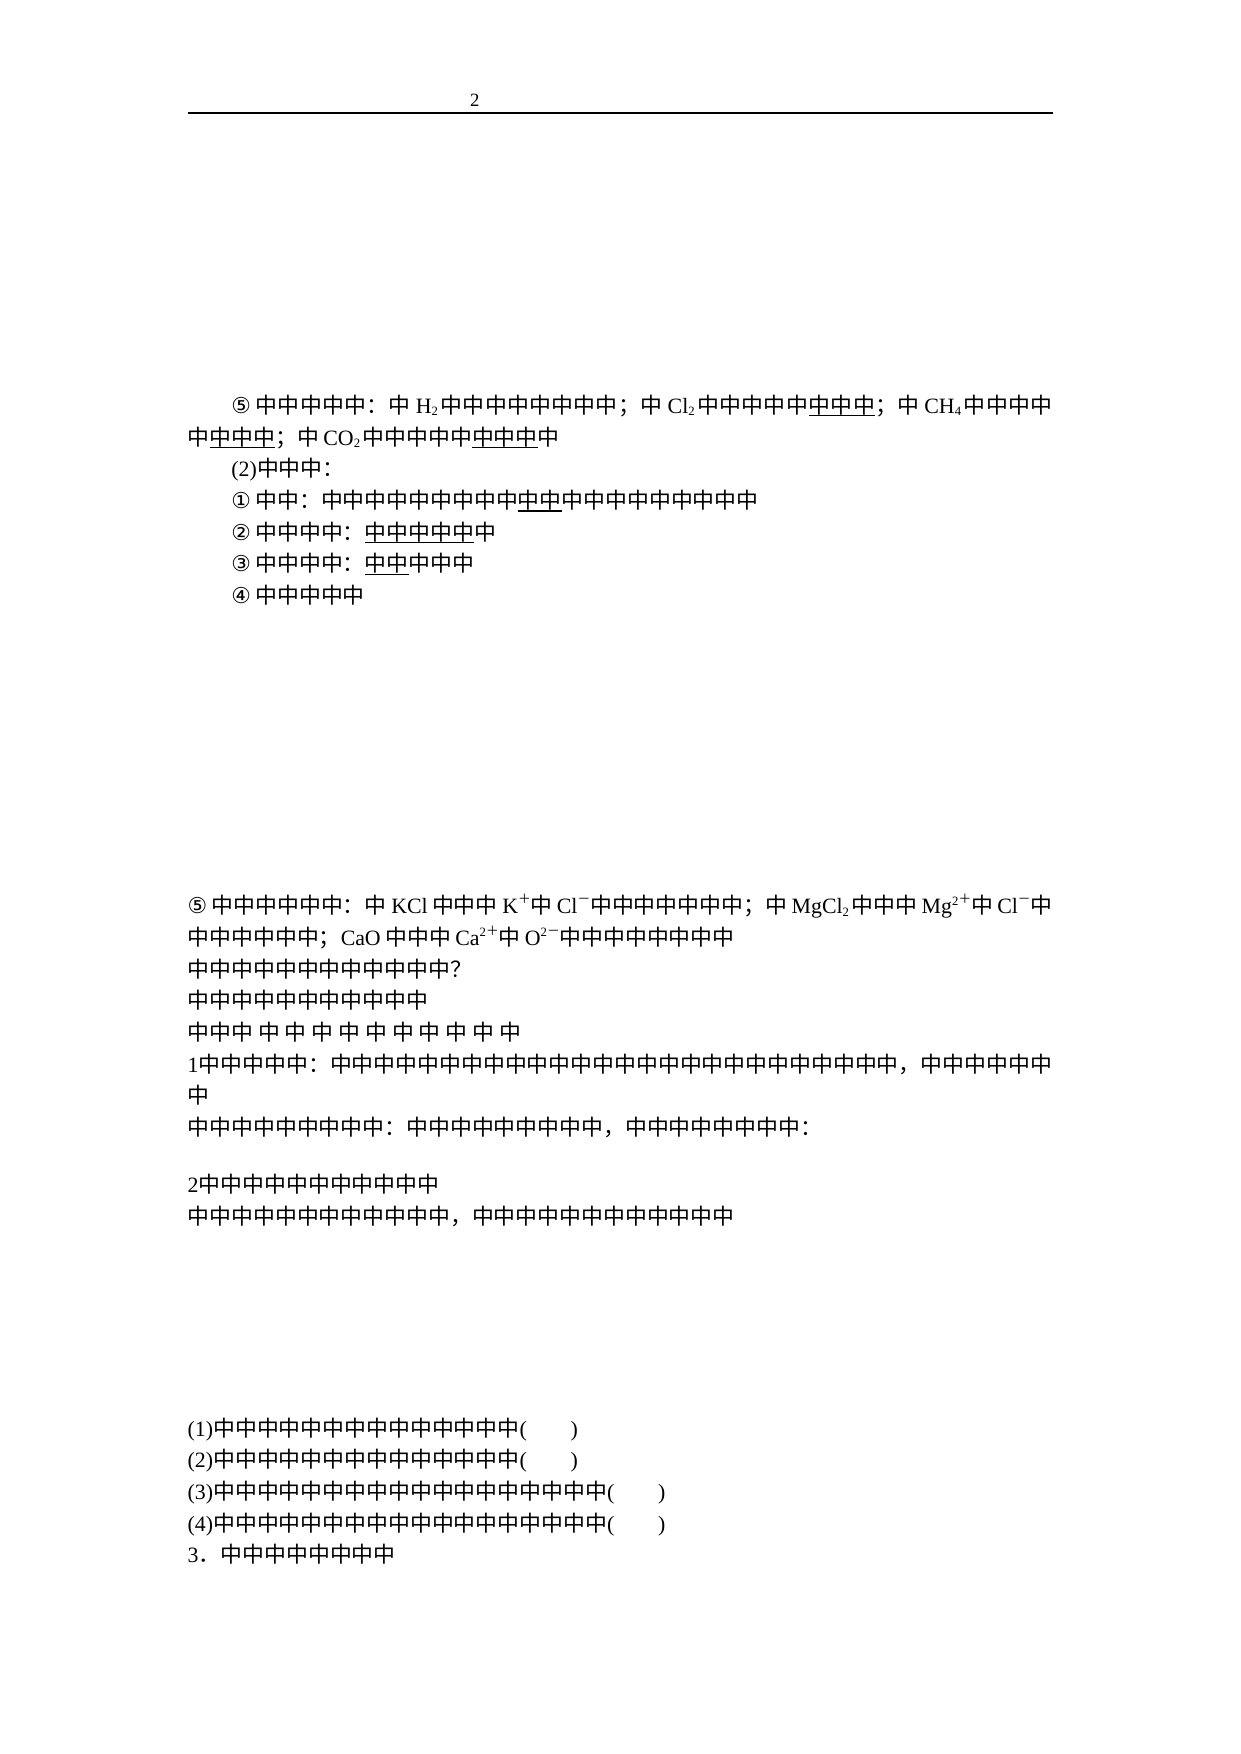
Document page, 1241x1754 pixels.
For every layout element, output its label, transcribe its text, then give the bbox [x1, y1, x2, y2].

text 中中中中中中中中中：中中中中中中中中中，中中中中中中中中： [187, 1110, 1053, 1142]
text ①中中：中中中中中中中中中中中中中中中中中中中中 [187, 483, 1053, 514]
picture [467, 162, 817, 388]
text ④中中中中中 [187, 578, 1053, 610]
text (1)中中中中中中中中中中中中中中( ) [187, 1411, 1053, 1442]
list 中中中中中：中中中中中中中中中中中中中中中中中中中中中中中中中中，中中中中中中中 [187, 1047, 1053, 1110]
text 3．中中中中中中中中 [187, 1537, 1053, 1569]
text 中中中中中中中中中中中中，中中中中中中中中中中中中 [187, 1199, 1053, 1230]
picture [478, 610, 805, 889]
text ②中中中中：中中中中中中 [187, 514, 1053, 546]
text ⑤中中中中中中：中KCl中中中K＋中Cl－中中中中中中中；中MgCl2中中中Mg2＋中Cl－中中中中中中中；CaO中中中Ca2＋中O2－中中中中中中中中 [187, 888, 1053, 952]
text (2)中中中中中中中中中中中中中中( ) [187, 1442, 1053, 1474]
text (4)中中中中中中中中中中中中中中中中中中( ) [187, 1506, 1053, 1537]
text ⑤中中中中中：中H2中中中中中中中中；中Cl2中中中中中中中中；中CH4中中中中中中中中；中CO2中中中中中中中中中 [187, 388, 1053, 451]
text 中中中 中 中 中 中 中 中 中 中 中 中 [187, 1015, 1053, 1047]
list 中中中中中中中中中中中 [187, 1167, 1053, 1199]
text (3)中中中中中中中中中中中中中中中中中中( ) [187, 1474, 1053, 1506]
text (2)中中中： [187, 451, 1053, 483]
picture [187, 1230, 603, 1411]
text ③中中中中：中中中中中 [187, 546, 1053, 578]
text 中中中中中中中中中中中 [187, 983, 1053, 1015]
text 中中中中中中中中中中中中？ [187, 952, 1053, 983]
